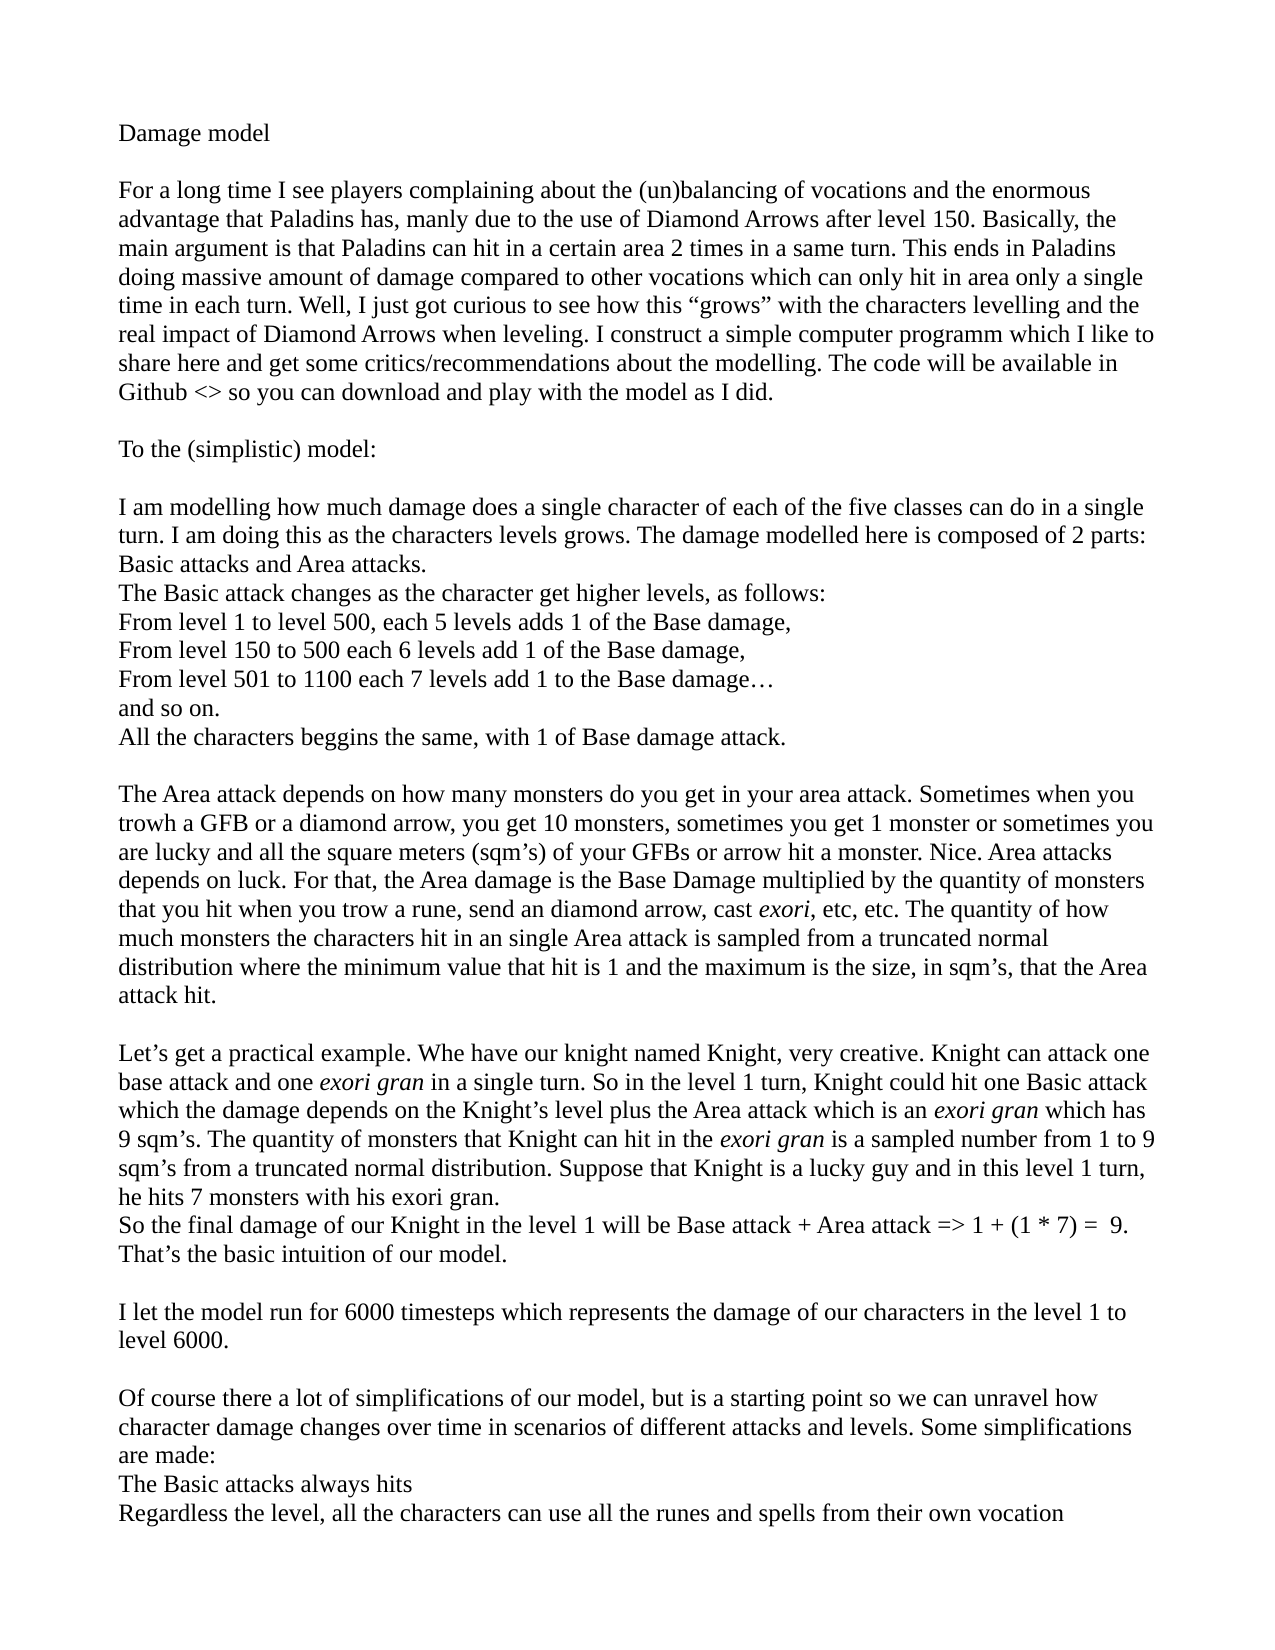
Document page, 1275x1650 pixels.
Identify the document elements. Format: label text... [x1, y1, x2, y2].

text I let the model run for 6000 timesteps which represents the damage of our characters in the level 1 to level 6000. [118, 1297, 1157, 1354]
text Let’s get a practical example. Whe have our knight named Knight, very creative. Knight can attack one base attack and one exori gran in a single turn. So in the level 1 turn, Knight could hit one Basic attack which the damage depends on the Knight’s level plus the Area attack which is an exori gran which has 9 sqm’s. The quantity of monsters that Knight can hit in the exori gran is a sampled number from 1 to 9 sqm’s from a truncated normal distribution. Suppose that Knight is a lucky guy and in this level 1 turn, he hits 7 monsters with his exori gran. [118, 1038, 1157, 1211]
text From level 150 to 500 each 6 levels add 1 of the Base damage, [118, 636, 1157, 664]
text and so on. [118, 693, 1157, 722]
text From level 1 to level 500, each 5 levels adds 1 of the Base damage, [118, 607, 1157, 636]
text To the (simplistic) model: [118, 434, 1157, 463]
text I am modelling how much damage does a single character of each of the five classes can do in a single turn. I am doing this as the characters levels grows. The damage modelled here is composed of 2 parts: Basic attacks and Area attacks. [118, 492, 1157, 578]
text The Area attack depends on how many monsters do you get in your area attack. Sometimes when you trowh a GFB or a diamond arrow, you get 10 monsters, sometimes you get 1 monster or sometimes you are lucky and all the square meters (sqm’s) of your GFBs or arrow hit a monster. Nice. Area attacks depends on luck. For that, the Area damage is the Base Damage multiplied by the quantity of monsters that you hit when you trow a rune, send an diamond arrow, cast exori, etc, etc. The quantity of how much monsters the characters hit in an single Area attack is sampled from a truncated normal distribution where the minimum value that hit is 1 and the maximum is the size, in sqm’s, that the Area attack hit. [118, 779, 1157, 1009]
text All the characters beggins the same, with 1 of Base damage attack. [118, 722, 1157, 751]
text Of course there a lot of simplifications of our model, but is a starting point so we can unravel how character damage changes over time in scenarios of different attacks and levels. Some simplifications are made: The Basic attacks always hits [118, 1383, 1157, 1498]
text For a long time I see players complaining about the (un)balancing of vocations and the enormous advantage that Paladins has, manly due to the use of Diamond Arrows after level 150. Basically, the main argument is that Paladins can hit in a certain area 2 times in a same turn. This ends in Paladins doing massive amount of damage compared to other vocations which can only hit in area only a single time in each turn. Well, I just got curious to see how this “grows” with the characters levelling and the real impact of Diamond Arrows when leveling. I construct a simple computer programm which I like to share here and get some critics/recommendations about the modelling. The code will be available in Github <> so you can download and play with the model as I did. [118, 176, 1157, 406]
text Regardless the level, all the characters can use all the runes and spells from their own vocation [118, 1498, 1157, 1527]
text So the final damage of our Knight in the level 1 will be Base attack + Area attack => 1 + (1 * 7) = 9. That’s the basic intuition of our model. [118, 1211, 1157, 1268]
text Damage model [118, 118, 1157, 147]
text The Basic attack changes as the character get higher levels, as follows: [118, 578, 1157, 607]
text From level 501 to 1100 each 7 levels add 1 to the Base damage… [118, 664, 1157, 693]
